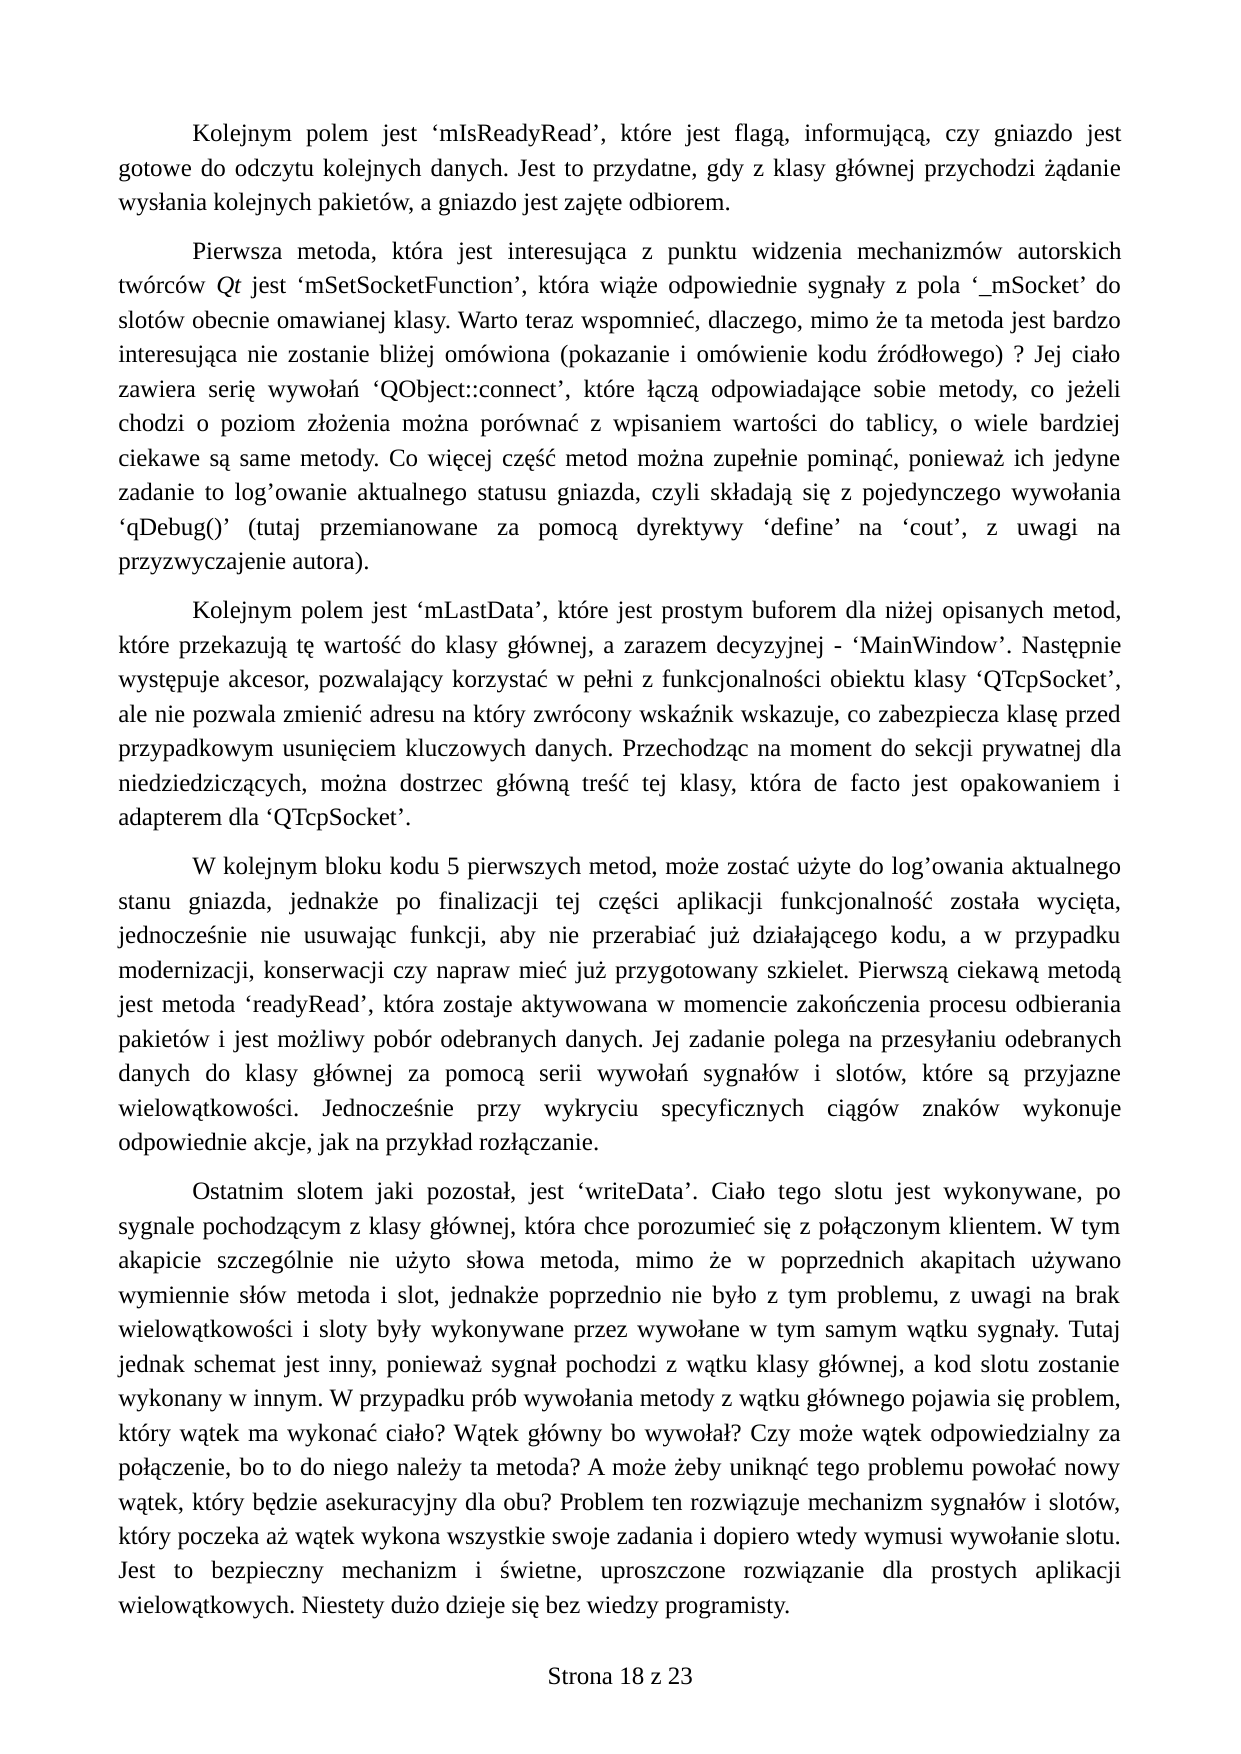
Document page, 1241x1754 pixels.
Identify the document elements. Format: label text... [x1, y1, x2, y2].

text W kolejnym bloku kodu 5 pierwszych metod, może zostać użyte do log’owania aktualnego stanu gniazda, jednakże po finalizacji tej części aplikacji funkcjonalność została wycięta, jednocześnie nie usuwając funkcji, aby nie przerabiać już działającego kodu, a w przypadku modernizacji, konserwacji czy napraw mieć już przygotowany szkielet. Pierwszą ciekawą metodą jest metoda ‘readyRead’, która zostaje aktywowana w momencie zakończenia procesu odbierania pakietów i jest możliwy pobór odebranych danych. Jej zadanie polega na przesyłaniu odebranych danych do klasy głównej za pomocą serii wywołań sygnałów i slotów, które są przyjazne wielowątkowości. Jednocześnie przy wykryciu specyficznych ciągów znaków wykonuje odpowiednie akcje, jak na przykład rozłączanie. [118, 851, 1122, 1156]
text Ostatnim slotem jaki pozostał, jest ‘writeData’. Ciało tego slotu jest wykonywane, po sygnale pochodzącym z klasy głównej, która chce porozumieć się z połączonym klientem. W tym akapicie szczególnie nie użyto słowa metoda, mimo że w poprzednich akapitach używano wymiennie słów metoda i slot, jednakże poprzednio nie było z tym problemu, z uwagi na brak wielowątkowości i sloty były wykonywane przez wywołane w tym samym wątku sygnały. Tutaj jednak schemat jest inny, ponieważ sygnał pochodzi z wątku klasy głównej, a kod slotu zostanie wykonany w innym. W przypadku prób wywołania metody z wątku głównego pojawia się problem, który wątek ma wykonać ciało? Wątek główny bo wywołał? Czy może wątek odpowiedzialny za połączenie, bo to do niego należy ta metoda? A może żeby uniknąć tego problemu powołać nowy wątek, który będzie asekuracyjny dla obu? Problem ten rozwiązuje mechanizm sygnałów i slotów, który poczeka aż wątek wykona wszystkie swoje zadania i dopiero wtedy wymusi wywołanie slotu. Jest to bezpieczny mechanizm i świetne, uproszczone rozwiązanie dla prostych aplikacji wielowątkowych. Niestety dużo dzieje się bez wiedzy programisty. [118, 1176, 1122, 1619]
text Kolejnym polem jest ‘mIsReadyRead’, które jest flagą, informującą, czy gniazdo jest gotowe do odczytu kolejnych danych. Jest to przydatne, gdy z klasy głównej przychodzi żądanie wysłania kolejnych pakietów, a gniazdo jest zajęte odbiorem. [118, 118, 1122, 216]
text Pierwsza metoda, która jest interesująca z punktu widzenia mechanizmów autorskich twórców Qt jest ‘mSetSocketFunction’, która wiąże odpowiednie sygnały z pola ‘_mSocket’ do slotów obecnie omawianej klasy. Warto teraz wspomnieć, dlaczego, mimo że ta metoda jest bardzo interesująca nie zostanie bliżej omówiona (pokazanie i omówienie kodu źródłowego) ? Jej ciało zawiera serię wywołań ‘QObject::connect’, które łączą odpowiadające sobie metody, co jeżeli chodzi o poziom złożenia można porównać z wpisaniem wartości do tablicy, o wiele bardziej ciekawe są same metody. Co więcej część metod można zupełnie pominąć, ponieważ ich jedyne zadanie to log’owanie aktualnego statusu gniazda, czyli składają się z pojedynczego wywołania ‘qDebug()’ (tutaj przemianowane za pomocą dyrektywy ‘define’ na ‘cout’, z uwagi na przyzwyczajenie autora). [118, 236, 1122, 575]
text Kolejnym polem jest ‘mLastData’, które jest prostym buforem dla niżej opisanych metod, które przekazują tę wartość do klasy głównej, a zarazem decyzyjnej - ‘MainWindow’. Następnie występuje akcesor, pozwalający korzystać w pełni z funkcjonalności obiektu klasy ‘QTcpSocket’, ale nie pozwala zmienić adresu na który zwrócony wskaźnik wskazuje, co zabezpiecza klasę przed przypadkowym usunięciem kluczowych danych. Przechodząc na moment do sekcji prywatnej dla niedziedziczących, można dostrzec główną treść tej klasy, która de facto jest opakowaniem i adapterem dla ‘QTcpSocket’. [118, 596, 1122, 831]
